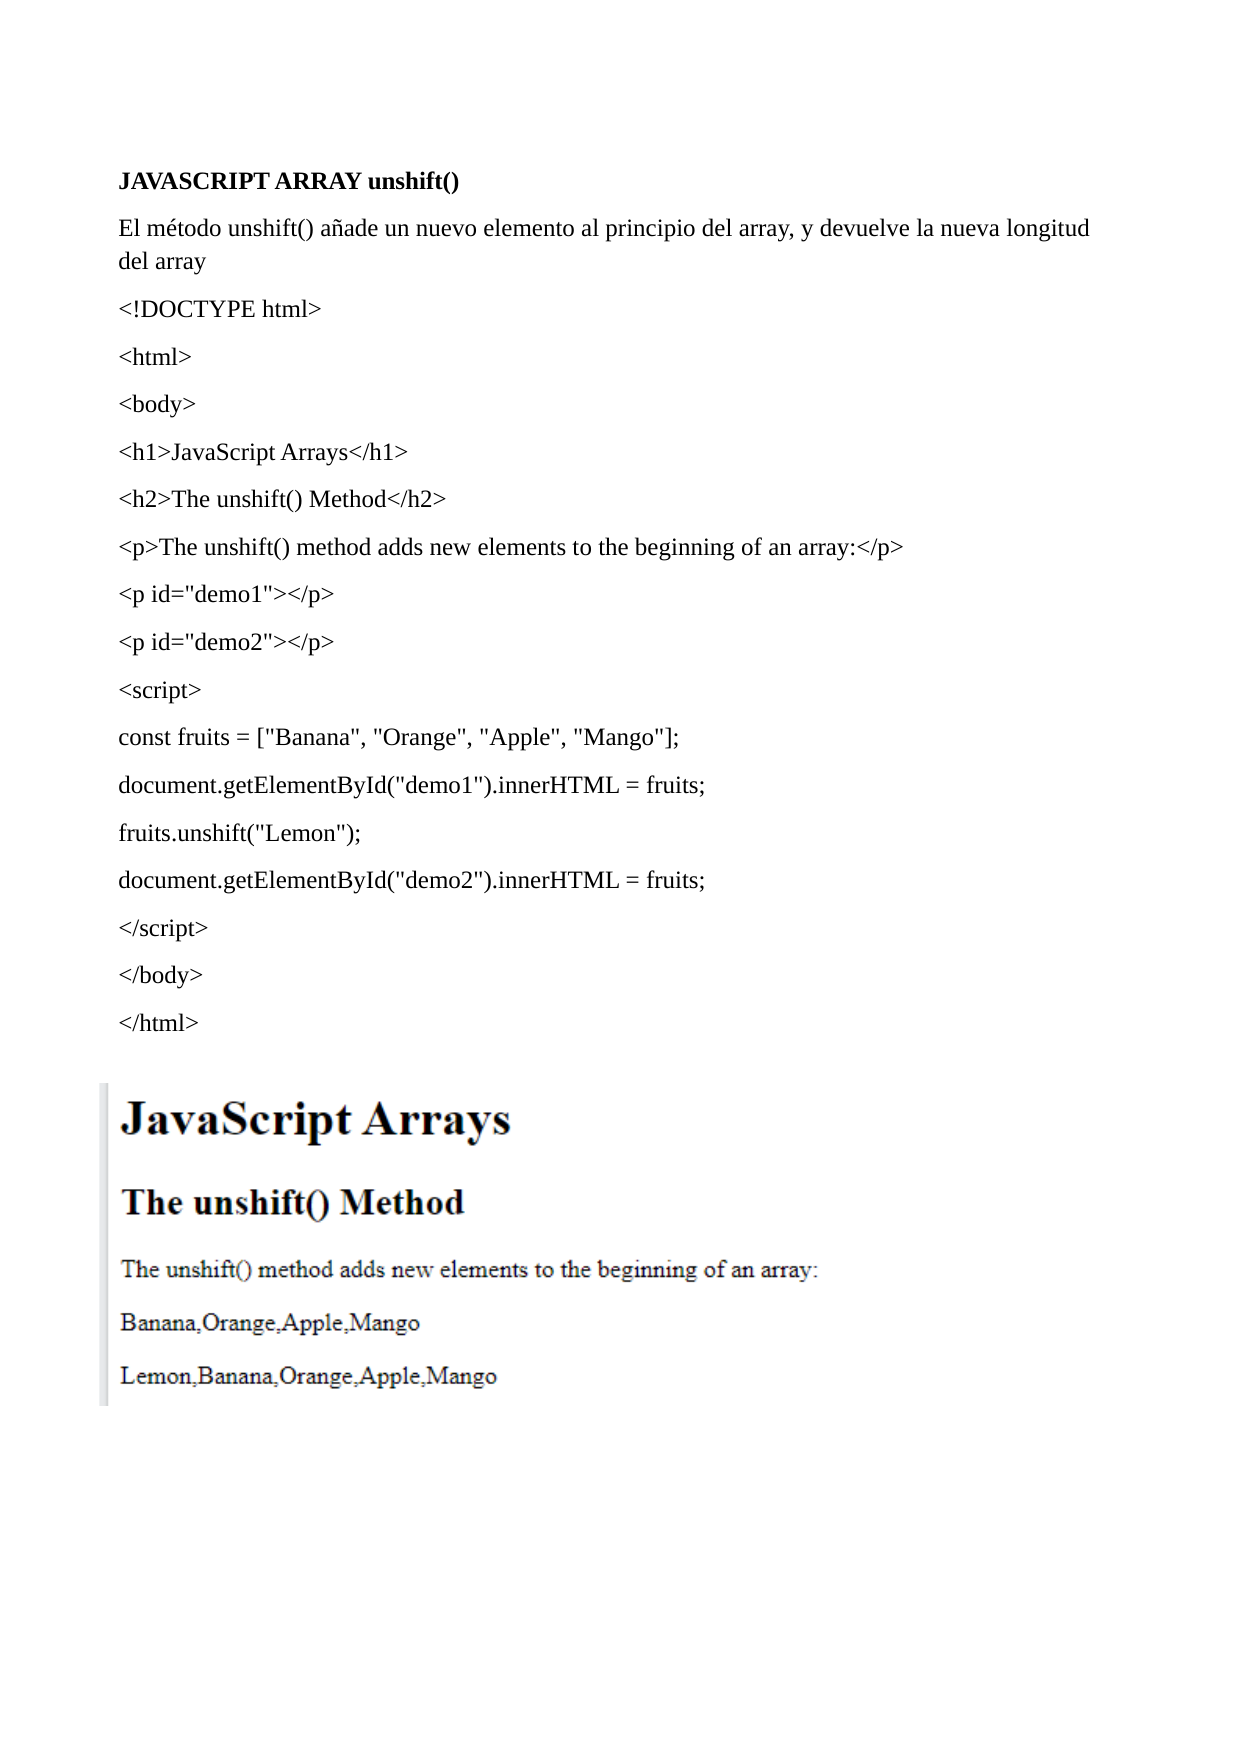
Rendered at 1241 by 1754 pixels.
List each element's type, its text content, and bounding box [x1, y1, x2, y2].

text <p id="demo2"></p> [118, 627, 1122, 656]
text <body> [118, 389, 1122, 418]
text <h2>The unshift() Method</h2> [118, 484, 1122, 513]
text <p id="demo1"></p> [118, 579, 1122, 608]
text </html> [118, 1008, 1122, 1037]
text document.getElementById("demo2").innerHTML = fruits; [118, 865, 1122, 894]
text </script> [118, 913, 1122, 942]
picture [99, 1083, 823, 1406]
text <p>The unshift() method adds new elements to the beginning of an array:</p> [118, 532, 1122, 561]
text document.getElementById("demo1").innerHTML = fruits; [118, 770, 1122, 799]
text const fruits = ["Banana", "Orange", "Apple", "Mango"]; [118, 722, 1122, 751]
text <!DOCTYPE html> [118, 294, 1122, 323]
text <script> [118, 675, 1122, 703]
text <html> [118, 342, 1122, 370]
text fruits.unshift("Lemon"); [118, 818, 1122, 846]
text JAVASCRIPT ARRAY unshift() [118, 166, 1122, 194]
text </body> [118, 960, 1122, 989]
text <h1>JavaScript Arrays</h1> [118, 437, 1122, 466]
text El método unshift() añade un nuevo elemento al principio del array, y devuelve la nueva longitud del array [118, 213, 1122, 275]
